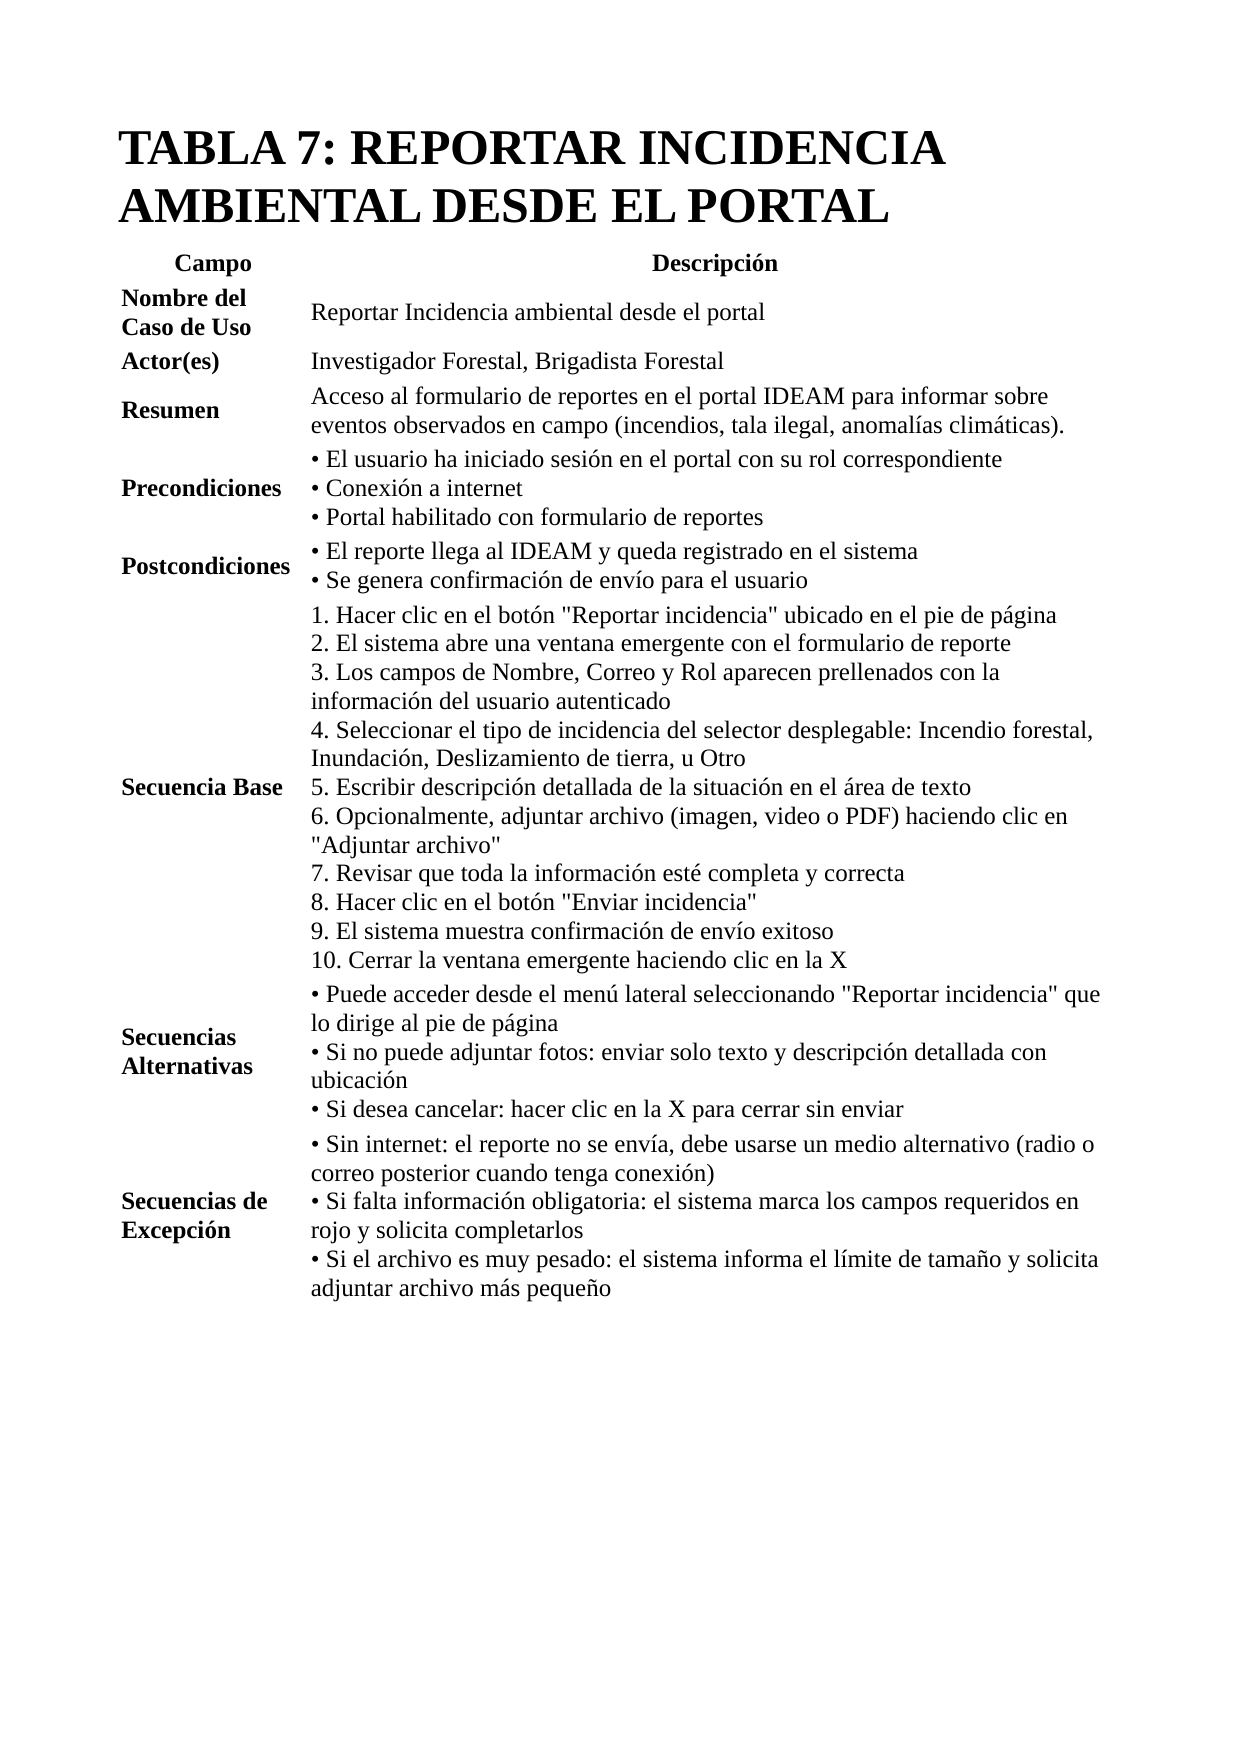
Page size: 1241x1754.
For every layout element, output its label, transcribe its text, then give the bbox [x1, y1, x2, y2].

table_cell Secuencia Base [118, 597, 308, 976]
table_cell Precondiciones [118, 441, 308, 533]
table_cell Actor(es) [118, 344, 308, 378]
table_cell Secuencias Alternativas [118, 976, 308, 1126]
table_cell Nombre del Caso de Uso [118, 280, 308, 343]
table_cell Acceso al formulario de reportes en el portal IDEAM para informar sobre eventos observados en campo (incendios, tala ilegal, anomalías climáticas). [308, 378, 1122, 441]
table_cell • El reporte llega al IDEAM y queda registrado en el sistema • Se genera confirmación de envío para el usuario [308, 534, 1122, 597]
table_cell • El usuario ha iniciado sesión en el portal con su rol correspondiente • Conexión a internet • Portal habilitado con formulario de reportes [308, 441, 1122, 533]
table_cell Secuencias de Excepción [118, 1126, 308, 1304]
table_header Campo [118, 246, 308, 280]
subtitle TABLA 7: REPORTAR INCIDENCIA AMBIENTAL DESDE EL PORTAL [118, 118, 1122, 233]
table_cell Investigador Forestal, Brigadista Forestal [308, 344, 1122, 378]
table_cell Reportar Incidencia ambiental desde el portal [308, 280, 1122, 343]
table_cell • Puede acceder desde el menú lateral seleccionando "Reportar incidencia" que lo dirige al pie de página • Si no puede adjuntar fotos: enviar solo texto y descripción detallada con ubicación • Si desea cancelar: hacer clic en la X para cerrar sin enviar [308, 976, 1122, 1126]
table_cell Resumen [118, 378, 308, 441]
table_cell Postcondiciones [118, 534, 308, 597]
table_cell 1. Hacer clic en el botón "Reportar incidencia" ubicado en el pie de página 2. El sistema abre una ventana emergente con el formulario de reporte 3. Los campos de Nombre, Correo y Rol aparecen prellenados con la información del usuario autenticado 4. Seleccionar el tipo de incidencia del selector desplegable: Incendio forestal, Inundación, Deslizamiento de tierra, u Otro 5. Escribir descripción detallada de la situación en el área de texto 6. Opcionalmente, adjuntar archivo (imagen, video o PDF) haciendo clic en "Adjuntar archivo" 7. Revisar que toda la información esté completa y correcta 8. Hacer clic en el botón "Enviar incidencia" 9. El sistema muestra confirmación de envío exitoso 10. Cerrar la ventana emergente haciendo clic en la X [308, 597, 1122, 976]
table_cell • Sin internet: el reporte no se envía, debe usarse un medio alternativo (radio o correo posterior cuando tenga conexión) • Si falta información obligatoria: el sistema marca los campos requeridos en rojo y solicita completarlos • Si el archivo es muy pesado: el sistema informa el límite de tamaño y solicita adjuntar archivo más pequeño [308, 1126, 1122, 1304]
table_header Descripción [308, 246, 1122, 280]
